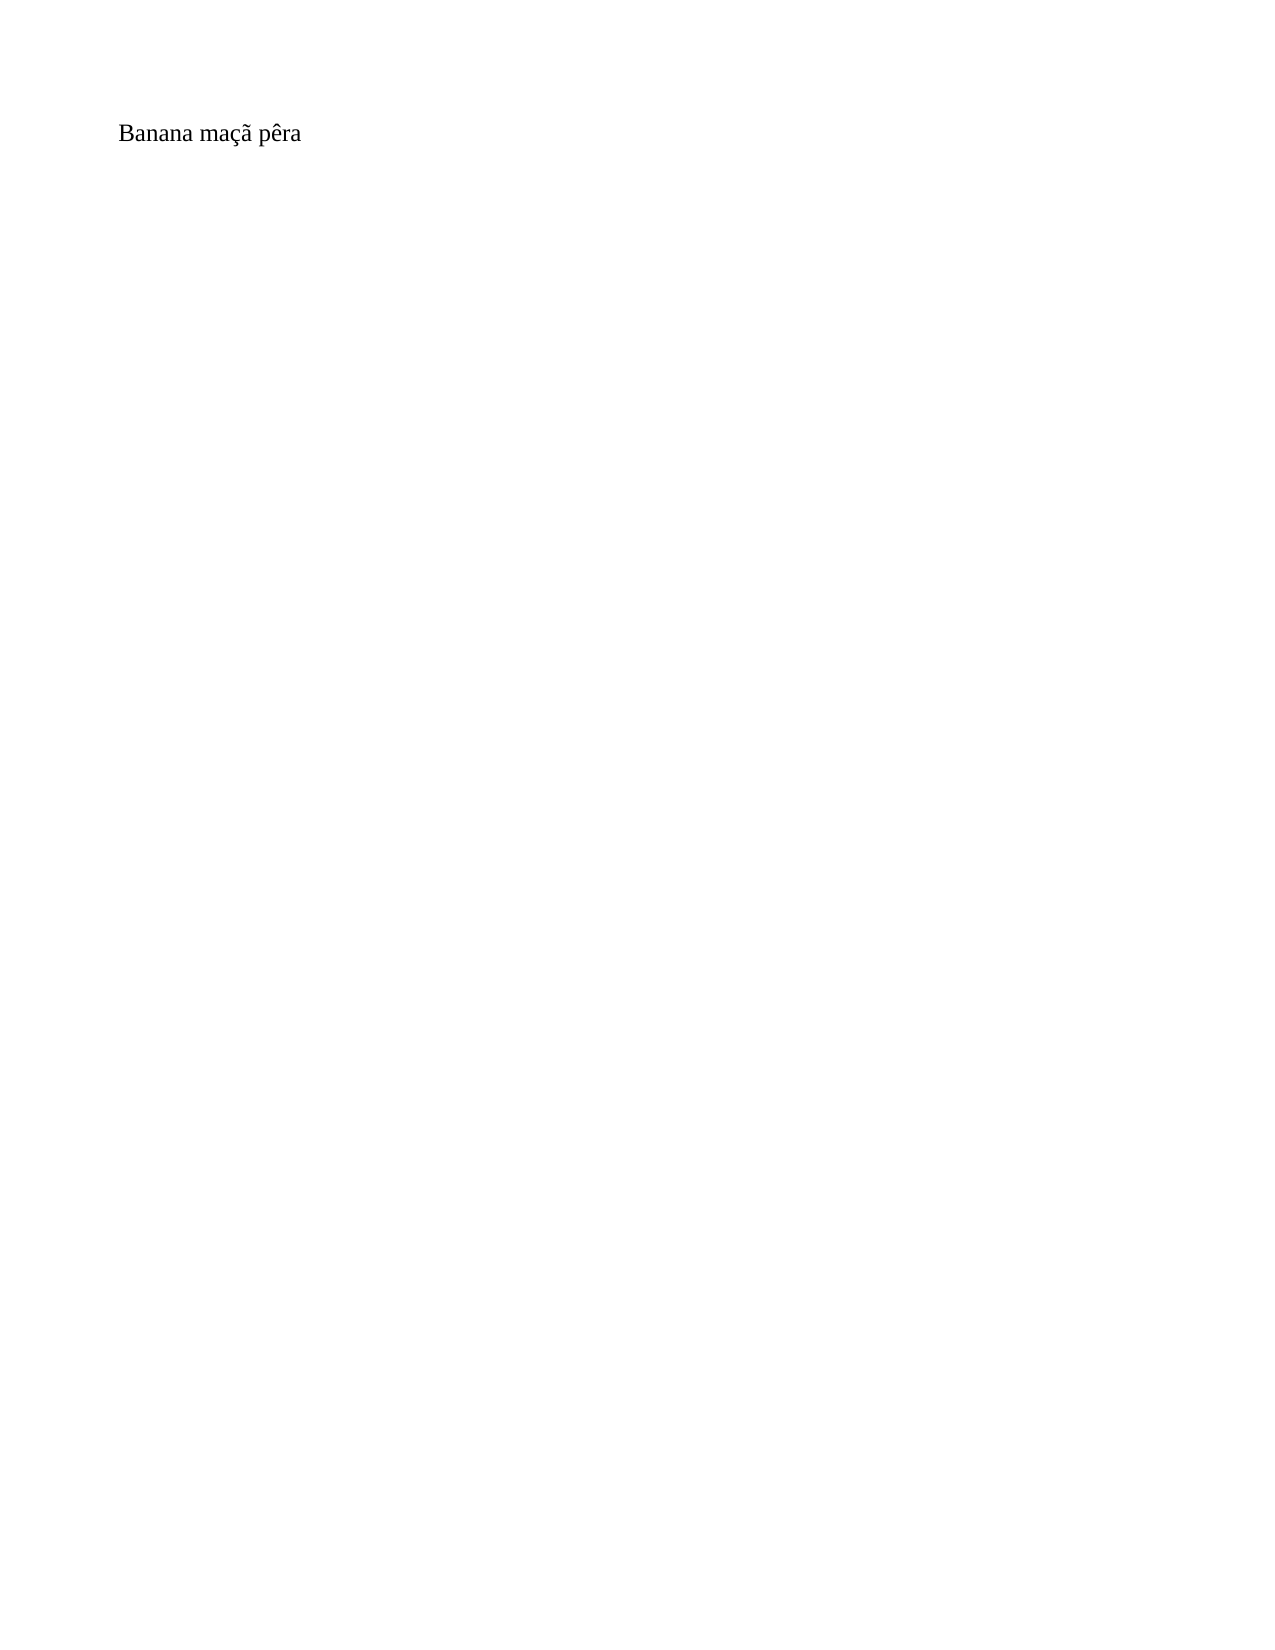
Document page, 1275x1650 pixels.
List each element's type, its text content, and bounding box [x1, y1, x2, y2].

text Banana maçã pêra [118, 118, 1157, 147]
